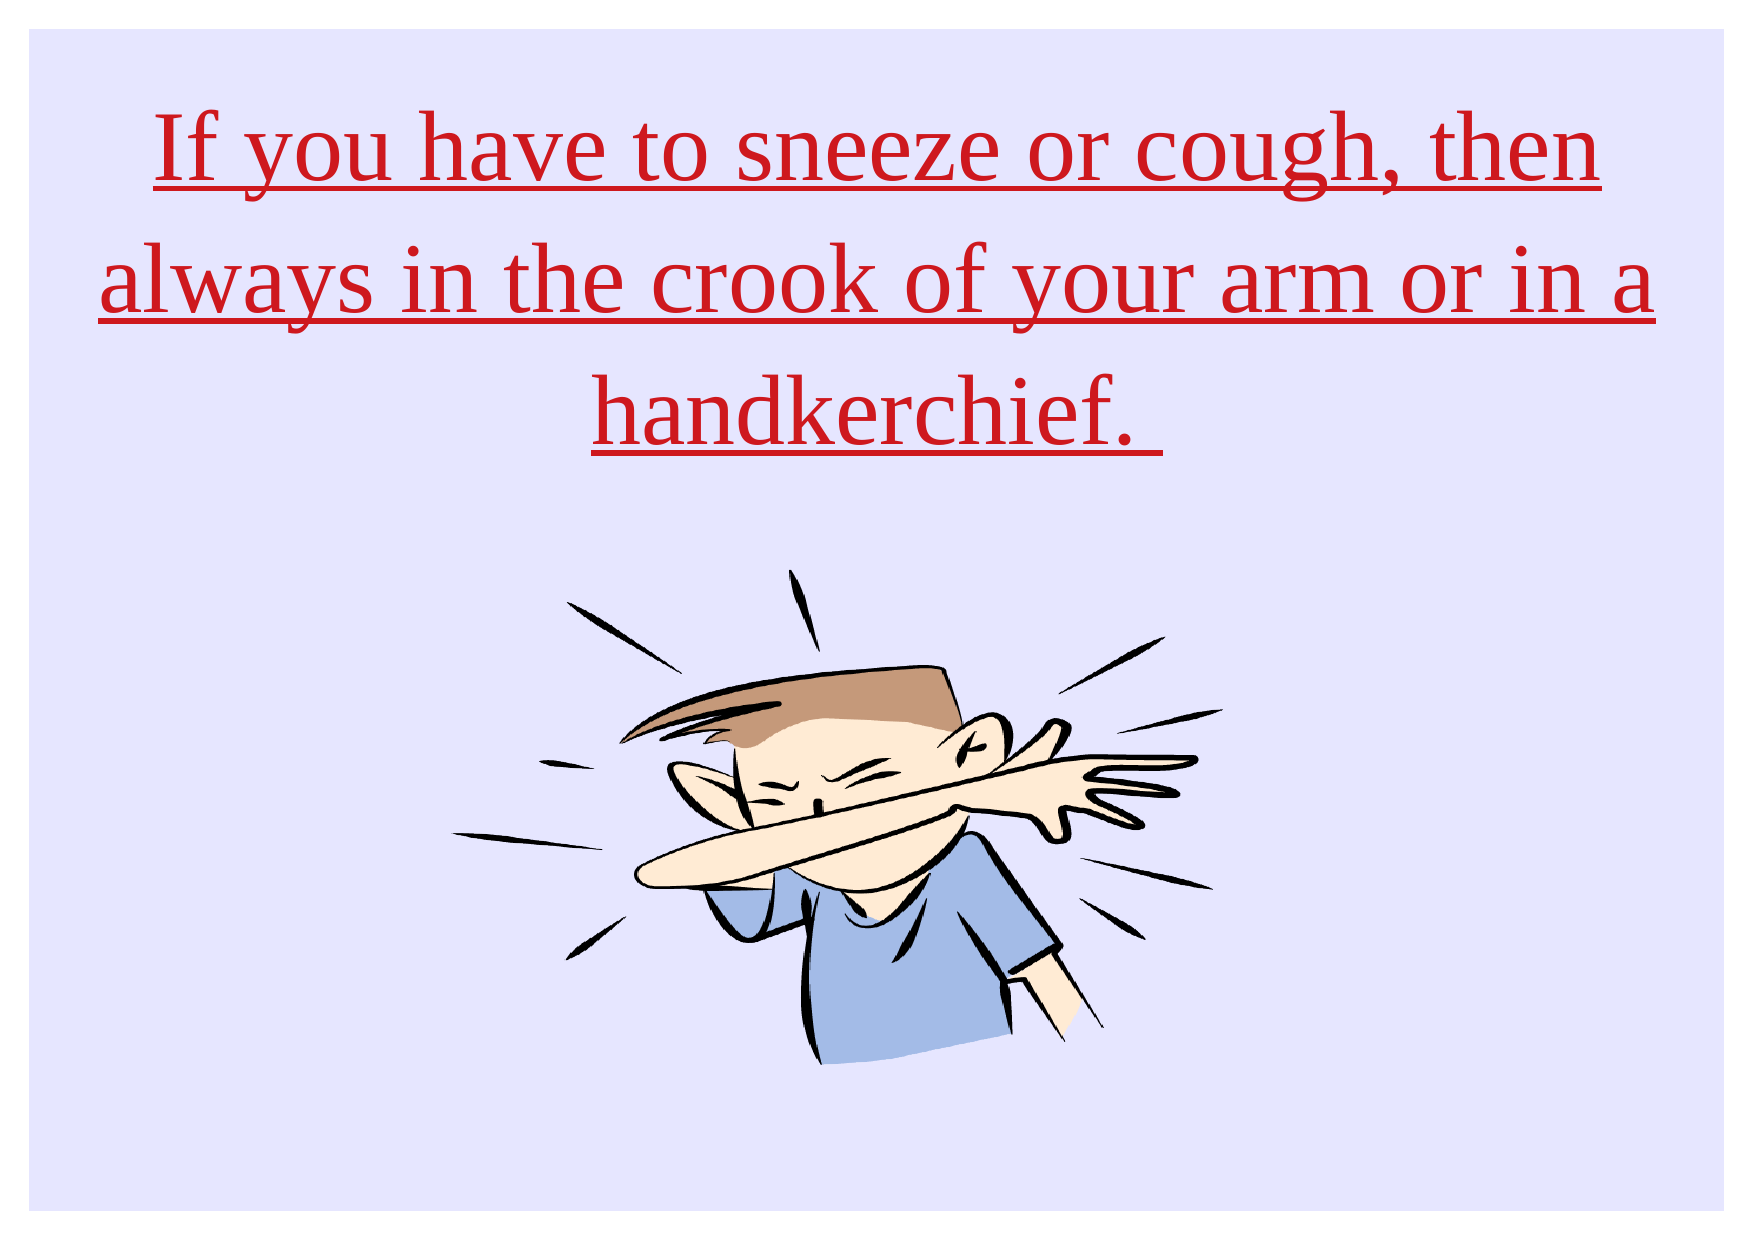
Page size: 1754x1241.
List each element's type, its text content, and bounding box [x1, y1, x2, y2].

picture [300, 555, 1454, 1087]
text If you have to sneeze or cough, then always in the crook of your arm or in a handkerchief. [29, 87, 1724, 466]
